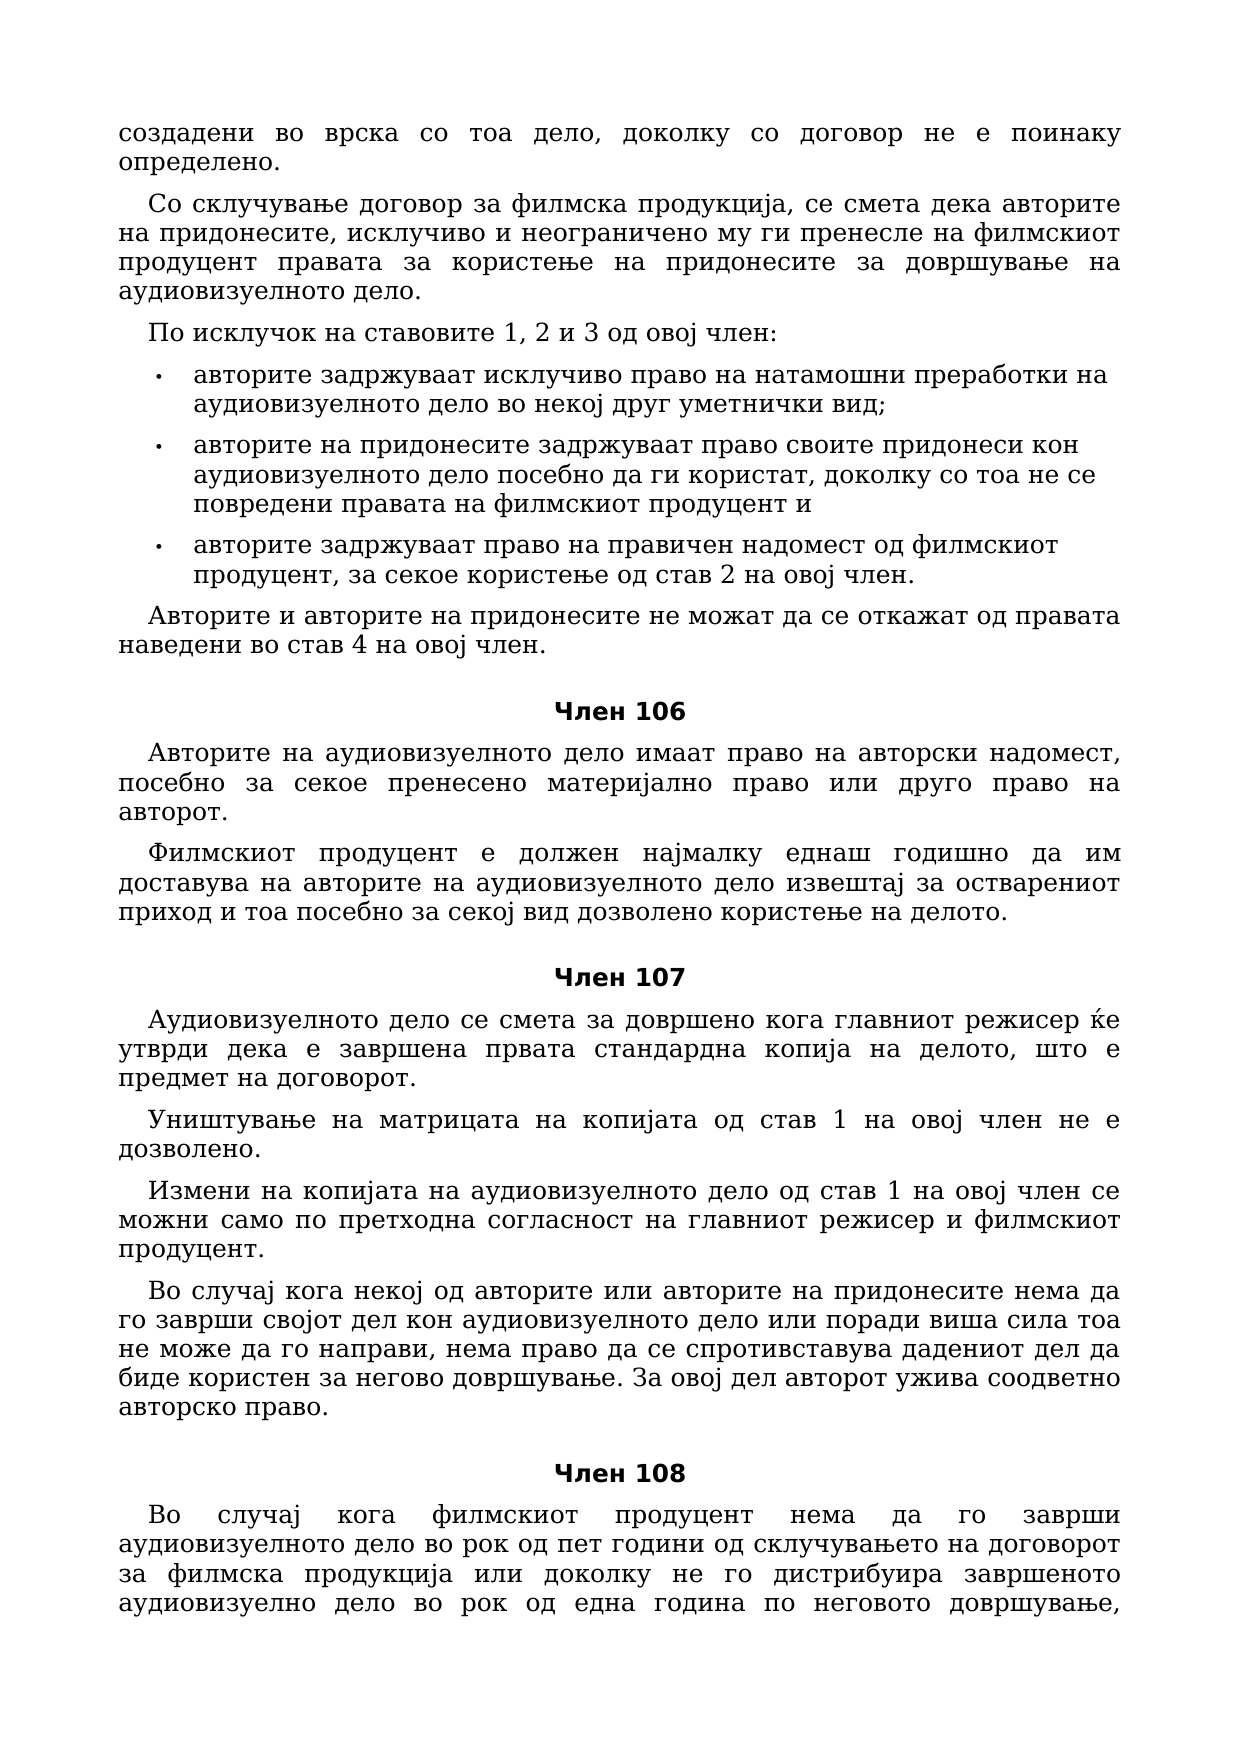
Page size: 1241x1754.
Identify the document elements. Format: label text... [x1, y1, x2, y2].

text Уништување на матрицата на копијата од став 1 на овој член не е дозволено. [118, 1105, 1122, 1163]
list авторите на придонесите задржуваат право своите придонеси кон аудиовизуелното дело посебно да ги користат, доколку со тоа не се повредени правата на филмскиот продуцент и [156, 431, 1122, 518]
subtitle Член 106 [118, 697, 1122, 726]
subtitle Член 107 [118, 964, 1122, 992]
text Авторите и авторите на придонесите не можат да се откажат од правата наведени во став 4 на овој член. [118, 601, 1122, 660]
text По исклучок на ставовите 1, 2 и 3 од овој член: [118, 318, 1122, 347]
list авторите задржуваат исклучиво право на натамошни преработки на аудиовизуелното дело во некој друг уметнички вид; [156, 360, 1122, 418]
text Аудиовизуелното дело се смета за довршено кога главниот режисер ќе утврди дека е завршена првата стандардна копија на делото, што е предмет на договорот. [118, 1005, 1122, 1092]
subtitle Член 108 [118, 1459, 1122, 1488]
text создадени во врска со тоа дело, доколку со договор не е поинаку определено. [118, 118, 1122, 176]
text Во случај кога некој од авторите или авторите на придонесите нема да го заврши својот дел кон аудиовизуелното дело или поради виша сила тоа не може да го направи, нема право да се спротивставува дадениот дел да биде користен за негово довршување. За овој дел авторот ужива соодветно авторско право. [118, 1276, 1122, 1422]
text Авторите на аудиовизуелното дело имаат право на авторски надомест, посебно за секое пренесено материјално право или друго право на авторот. [118, 739, 1122, 826]
text Филмскиот продуцент е должен најмалку еднаш годишно да им доставува на авторите на аудиовизуелното дело извештај за остварениот приход и тоа посебно за секој вид дозволено користење на делото. [118, 839, 1122, 926]
list авторите задржуваат право на правичен надомест од филмскиот продуцент, за секое користење од став 2 на овој член. [156, 531, 1122, 589]
text Измени на копијата на аудиовизуелното дело од став 1 на овој член се можни само по претходна согласност на главниот режисер и филмскиот продуцент. [118, 1176, 1122, 1263]
text Во случај кога филмскиот продуцент нема да го заврши аудиовизуелното дело во рок од пет години од склучувањето на договорот за филмска продукција или доколку не го дистрибуира завршеното аудиовизуелно дело во рок од една година по неговото довршување, [118, 1501, 1122, 1617]
text Со склучување договор за филмска продукција, се смета дека авторите на придонесите, исклучиво и неограничено му ги пренесле на филмскиот продуцент правата за користење на придонесите за довршување на аудиовизуелното дело. [118, 189, 1122, 306]
